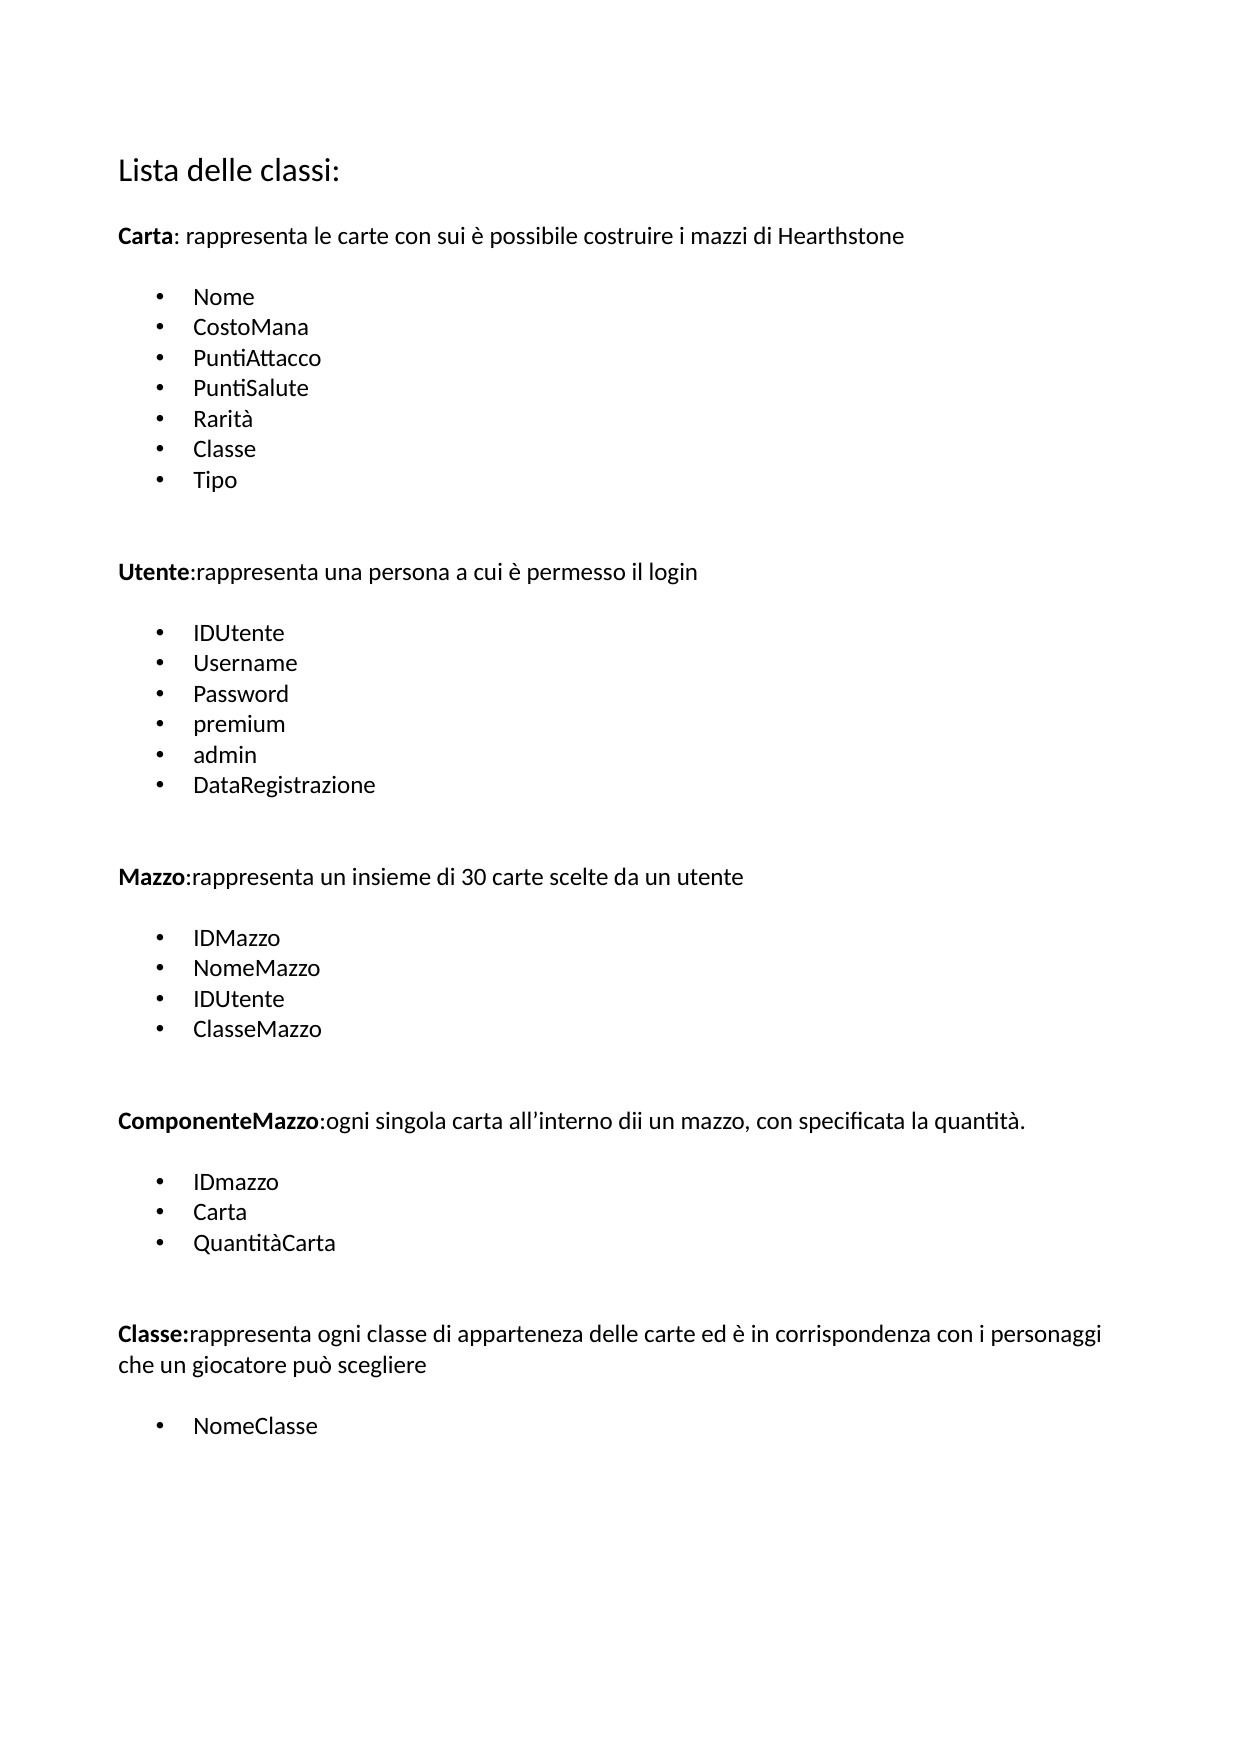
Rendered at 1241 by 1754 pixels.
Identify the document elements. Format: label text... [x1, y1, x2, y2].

list NomeMazzo [156, 952, 1122, 983]
list DataRegistrazione [156, 769, 1122, 800]
text Carta: rappresenta le carte con sui è possibile costruire i mazzi di Hearthstone [118, 220, 1122, 250]
text Lista delle classi: [118, 149, 1122, 189]
list IDUtente [156, 617, 1122, 647]
list Nome [156, 281, 1122, 311]
text ComponenteMazzo:ogni singola carta all’interno dii un mazzo, con specificata la quantità. [118, 1105, 1122, 1136]
text Classe:rappresenta ogni classe di apparteneza delle carte ed è in corrispondenza con i personaggi che un giocatore può scegliere [118, 1319, 1122, 1380]
list CostoMana [156, 311, 1122, 342]
text Mazzo:rappresenta un insieme di 30 carte scelte da un utente [118, 861, 1122, 891]
list IDmazzo [156, 1166, 1122, 1197]
list Classe [156, 433, 1122, 464]
list Password [156, 678, 1122, 708]
list Tipo [156, 464, 1122, 494]
text Utente:rappresenta una persona a cui è permesso il login [118, 556, 1122, 586]
list Carta [156, 1197, 1122, 1227]
list QuantitàCarta [156, 1227, 1122, 1258]
list IDUtente [156, 983, 1122, 1013]
list IDMazzo [156, 922, 1122, 952]
list ClasseMazzo [156, 1013, 1122, 1044]
list premium [156, 708, 1122, 739]
list PuntiAttacco [156, 342, 1122, 372]
list Username [156, 647, 1122, 678]
list admin [156, 739, 1122, 769]
list PuntiSalute [156, 372, 1122, 403]
list Rarità [156, 403, 1122, 433]
list NomeClasse [156, 1410, 1122, 1441]
